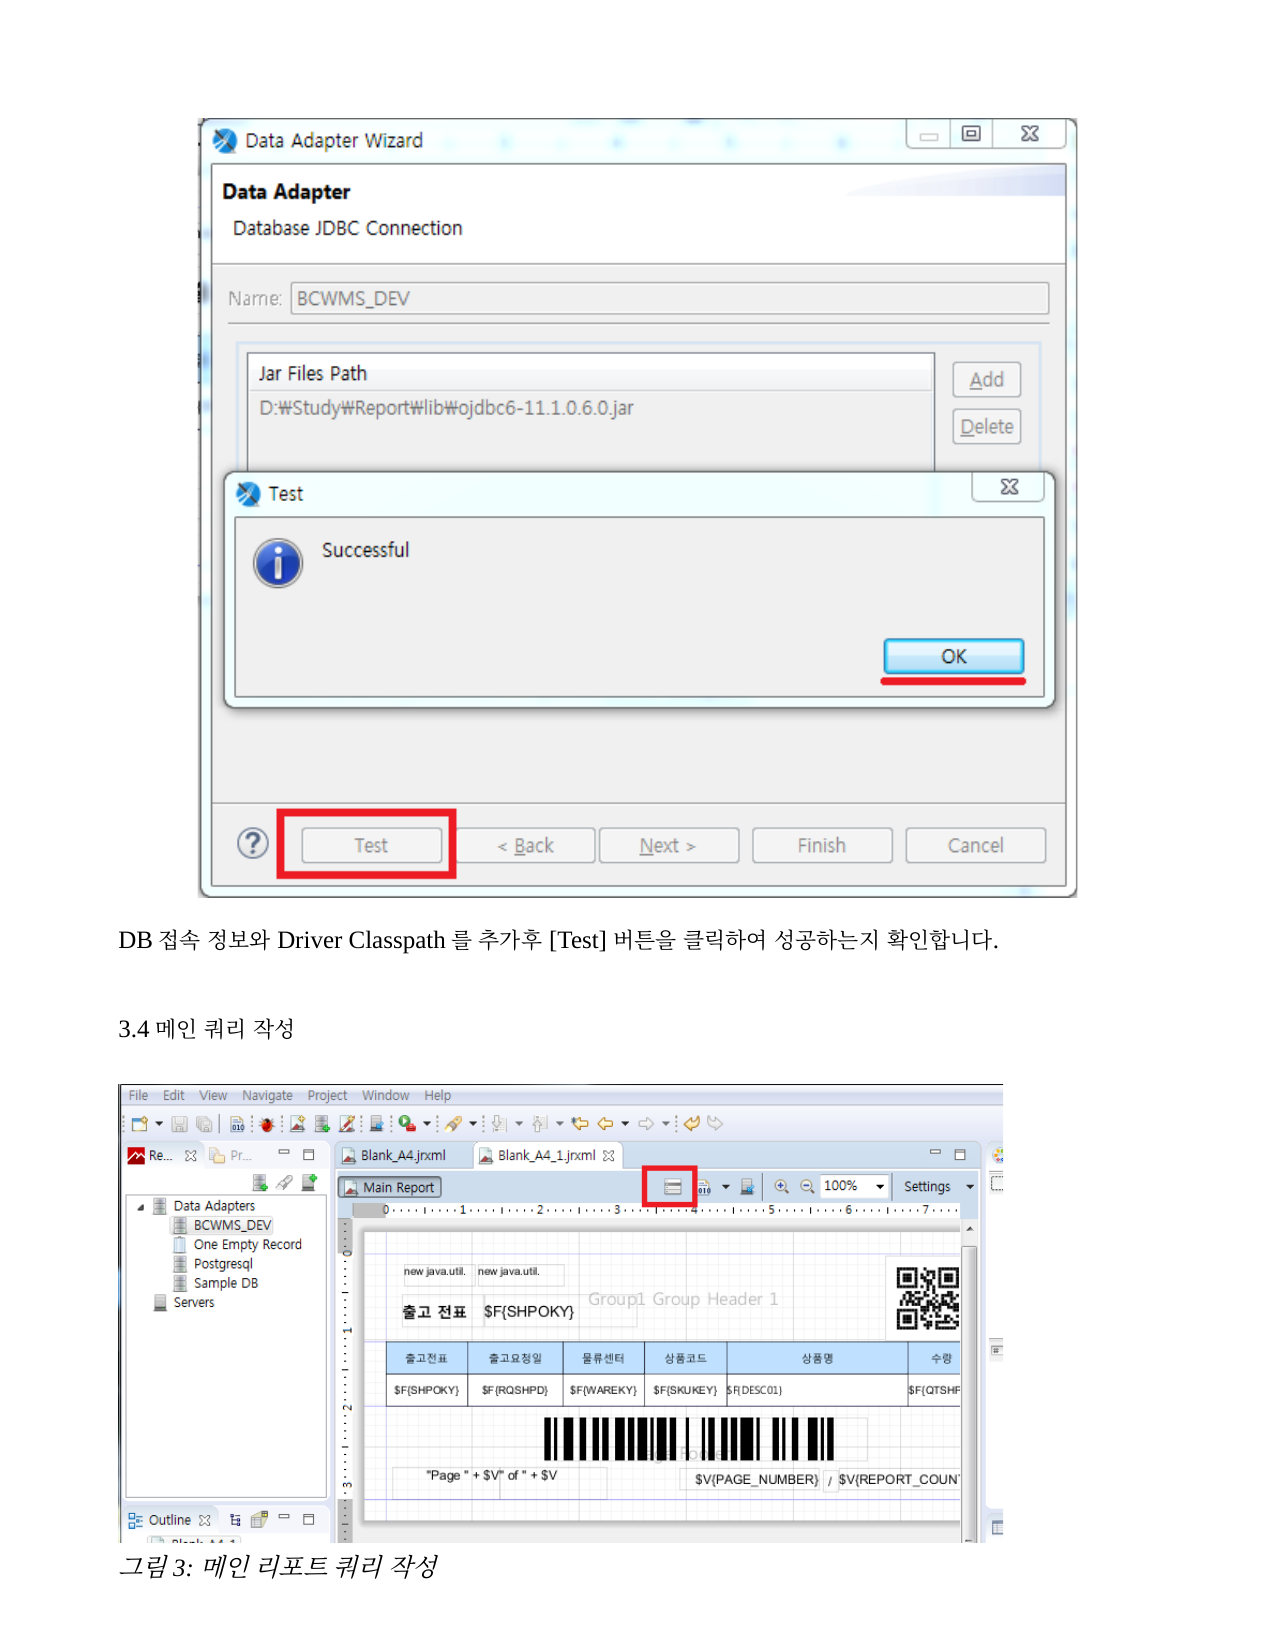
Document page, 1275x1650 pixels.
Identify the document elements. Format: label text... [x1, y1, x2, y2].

text 3.4 메인 쿼리 작성 [118, 1012, 1157, 1043]
picture [118, 1084, 1004, 1543]
text DB접속 정보와 Driver Classpath를 추가후 [Test] 버튼을 클릭하여 성공하는지 확인합니다. [118, 923, 1157, 954]
text 그림 3: 메인 리포트 쿼리 작성 [118, 1543, 1003, 1584]
picture [197, 118, 1078, 898]
